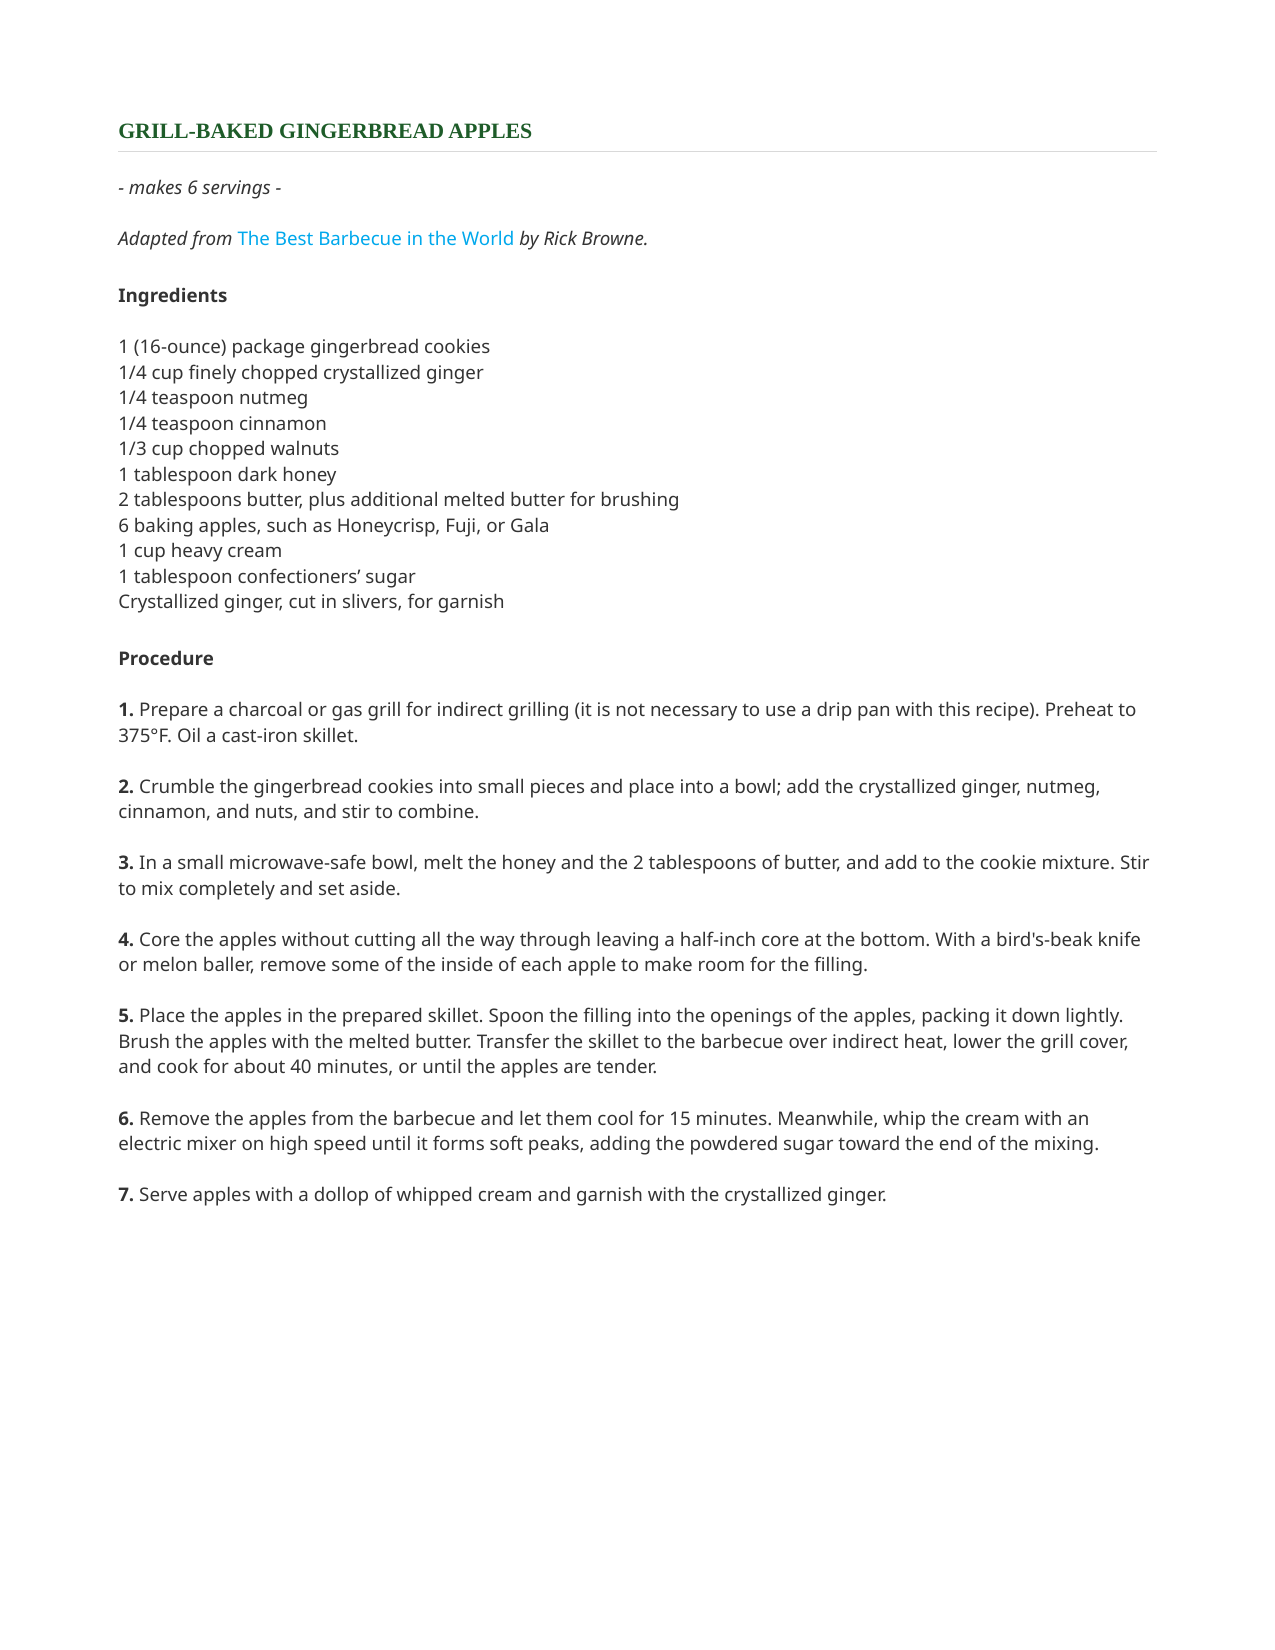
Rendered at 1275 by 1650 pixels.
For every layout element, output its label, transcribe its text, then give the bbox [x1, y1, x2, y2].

text - makes 6 servings - Adapted from The Best Barbecue in the World by Rick Browne. [118, 175, 1157, 251]
text Procedure 1. Prepare a charcoal or gas grill for indirect grilling (it is not necessary to use a drip pan with this recipe). Preheat to 375°F. Oil a cast-iron skillet. 2. Crumble the gingerbread cookies into small pieces and place into a bowl; add the crystallized ginger, nutmeg, cinnamon, and nuts, and stir to combine. 3. In a small microwave-safe bowl, melt the honey and the 2 tablespoons of butter, and add to the cookie mixture. Stir to mix completely and set aside. 4. Core the apples without cutting all the way through leaving a half-inch core at the bottom. With a bird's-beak knife or melon baller, remove some of the inside of each apple to make room for the filling. 5. Place the apples in the prepared skillet. Spoon the filling into the openings of the apples, packing it down lightly. Brush the apples with the melted butter. Transfer the skillet to the barbecue over indirect heat, lower the grill cover, and cook for about 40 minutes, or until the apples are tender. 6. Remove the apples from the barbecue and let them cool for 15 minutes. Meanwhile, whip the cream with an electric mixer on high speed until it forms soft peaks, adding the powdered sugar toward the end of the mixing. 7. Serve apples with a dollop of whipped cream and garnish with the crystallized ginger. [118, 646, 1157, 1207]
text GRILL-BAKED GINGERBREAD APPLES [118, 118, 1157, 151]
text Ingredients 1 (16-ounce) package gingerbread cookies 1/4 cup finely chopped crystallized ginger 1/4 teaspoon nutmeg 1/4 teaspoon cinnamon 1/3 cup chopped walnuts 1 tablespoon dark honey 2 tablespoons butter, plus additional melted butter for brushing 6 baking apples, such as Honeycrisp, Fuji, or Gala 1 cup heavy cream 1 tablespoon confectioners’ sugar Crystallized ginger, cut in slivers, for garnish [118, 282, 1157, 614]
